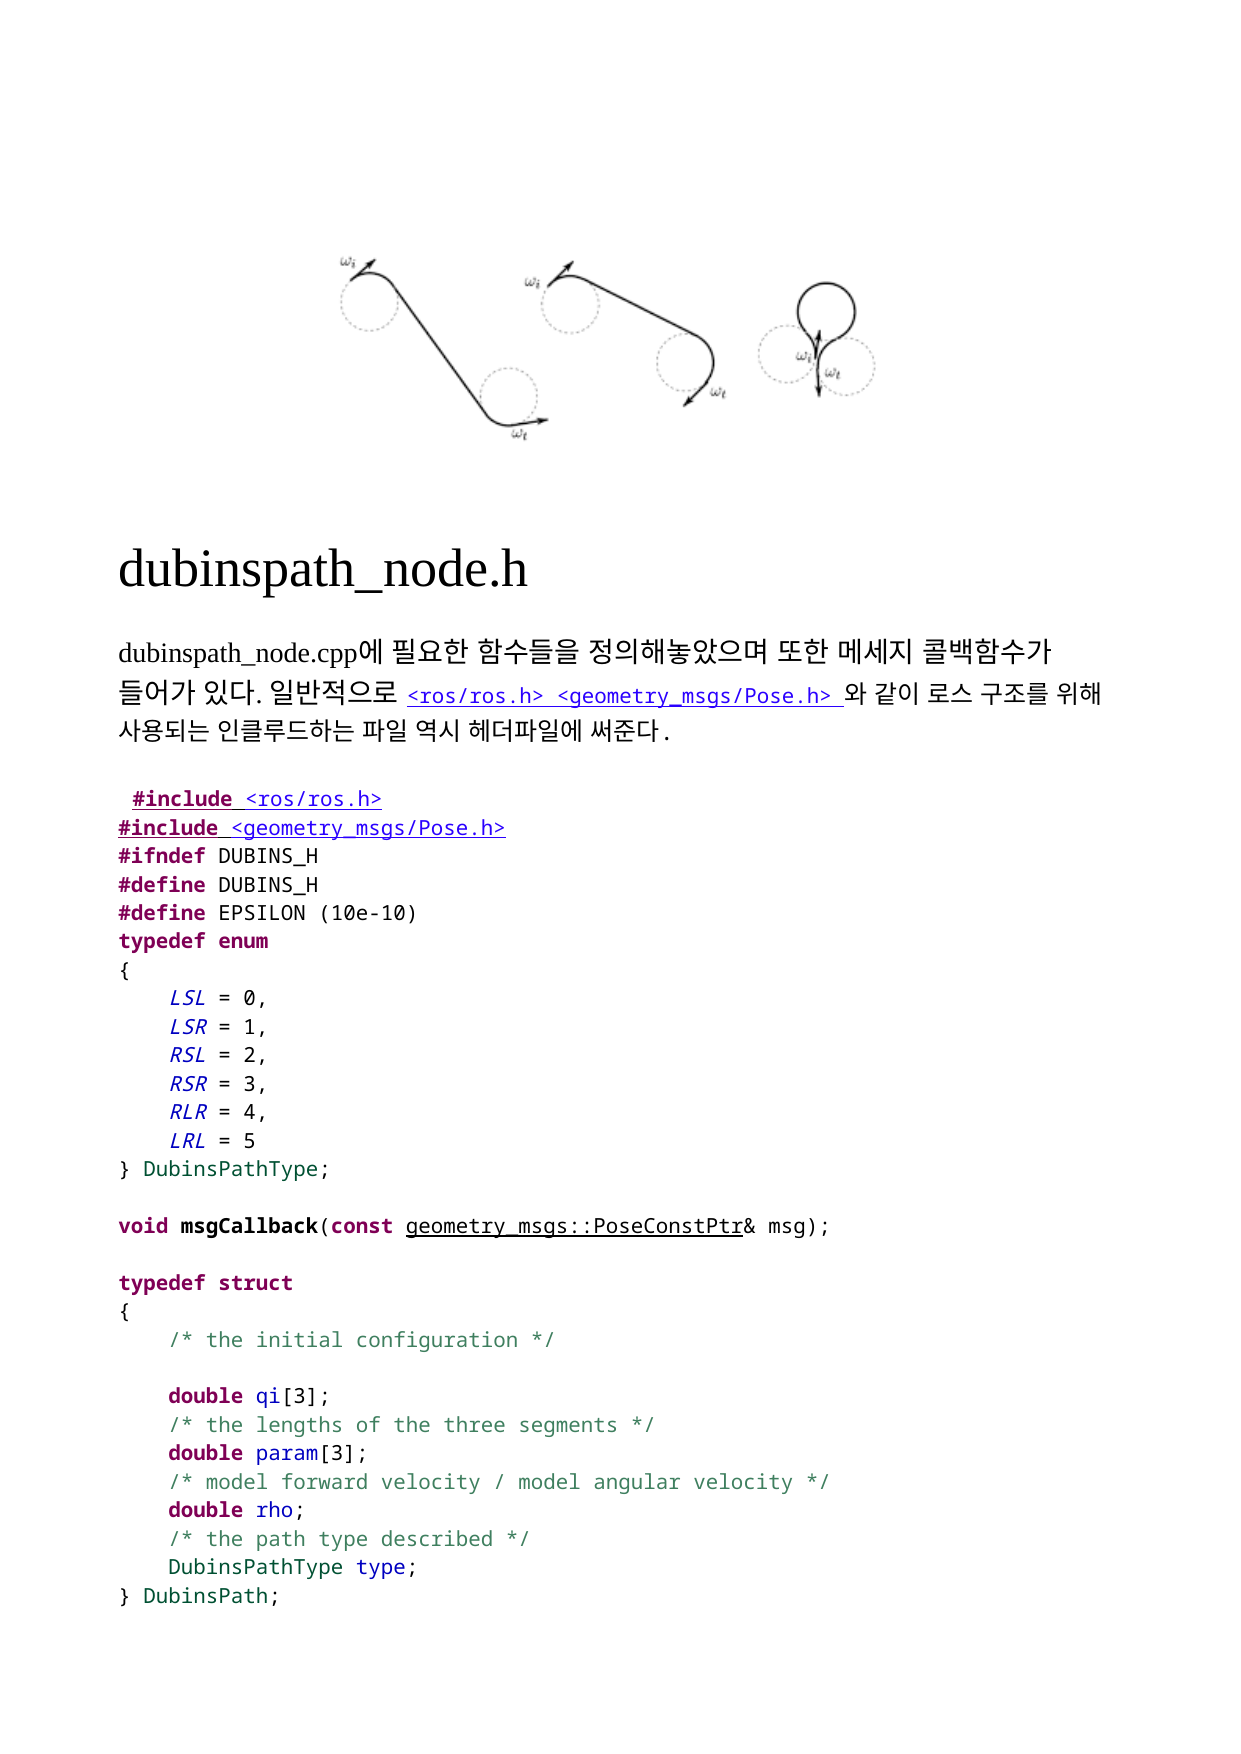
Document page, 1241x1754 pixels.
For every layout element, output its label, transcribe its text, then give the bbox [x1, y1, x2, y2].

text RSL = 2, [118, 1040, 1122, 1069]
text #ifndef DUBINS_H [118, 841, 1122, 870]
text typedef struct [118, 1268, 1122, 1296]
text double rho; [118, 1495, 1122, 1524]
text #define DUBINS_H [118, 870, 1122, 898]
text LSL = 0, [118, 983, 1122, 1012]
text /* the initial configuration */ [118, 1325, 1122, 1353]
text LRL = 5 [118, 1126, 1122, 1154]
text DubinsPathType type; [118, 1552, 1122, 1581]
text /* the lengths of the three segments */ [118, 1410, 1122, 1438]
text } DubinsPath; [118, 1581, 1122, 1609]
text double qi[3]; [118, 1382, 1122, 1410]
text dubinspath_node.h [118, 536, 1122, 598]
text } DubinsPathType; [118, 1154, 1122, 1183]
text void msgCallback(const geometry_msgs::PoseConstPtr& msg); [118, 1211, 1122, 1239]
text double param[3]; [118, 1438, 1122, 1467]
text RLR = 4, [118, 1097, 1122, 1126]
text #define EPSILON (10e-10) [118, 898, 1122, 927]
text dubinspath_node.cpp에 필요한 함수들을 정의해놓았으며 또한 메세지 콜백함수가 들어가 있다. 일반적으로 <ros/ros.h> <geometry_msgs/Pose.h> 와 같이 로스 구조를 위해 사용되는 인클루드하는 파일 역시 헤더파일에 써준다. [118, 630, 1122, 748]
text /* the path type described */ [118, 1524, 1122, 1552]
text #include <ros/ros.h> [118, 780, 1122, 813]
text { [118, 1296, 1122, 1325]
text #include <geometry_msgs/Pose.h> [118, 813, 1122, 841]
text typedef enum [118, 927, 1122, 955]
text { [118, 955, 1122, 983]
text /* model forward velocity / model angular velocity */ [118, 1467, 1122, 1495]
text RSR = 3, [118, 1069, 1122, 1097]
text LSR = 1, [118, 1012, 1122, 1040]
